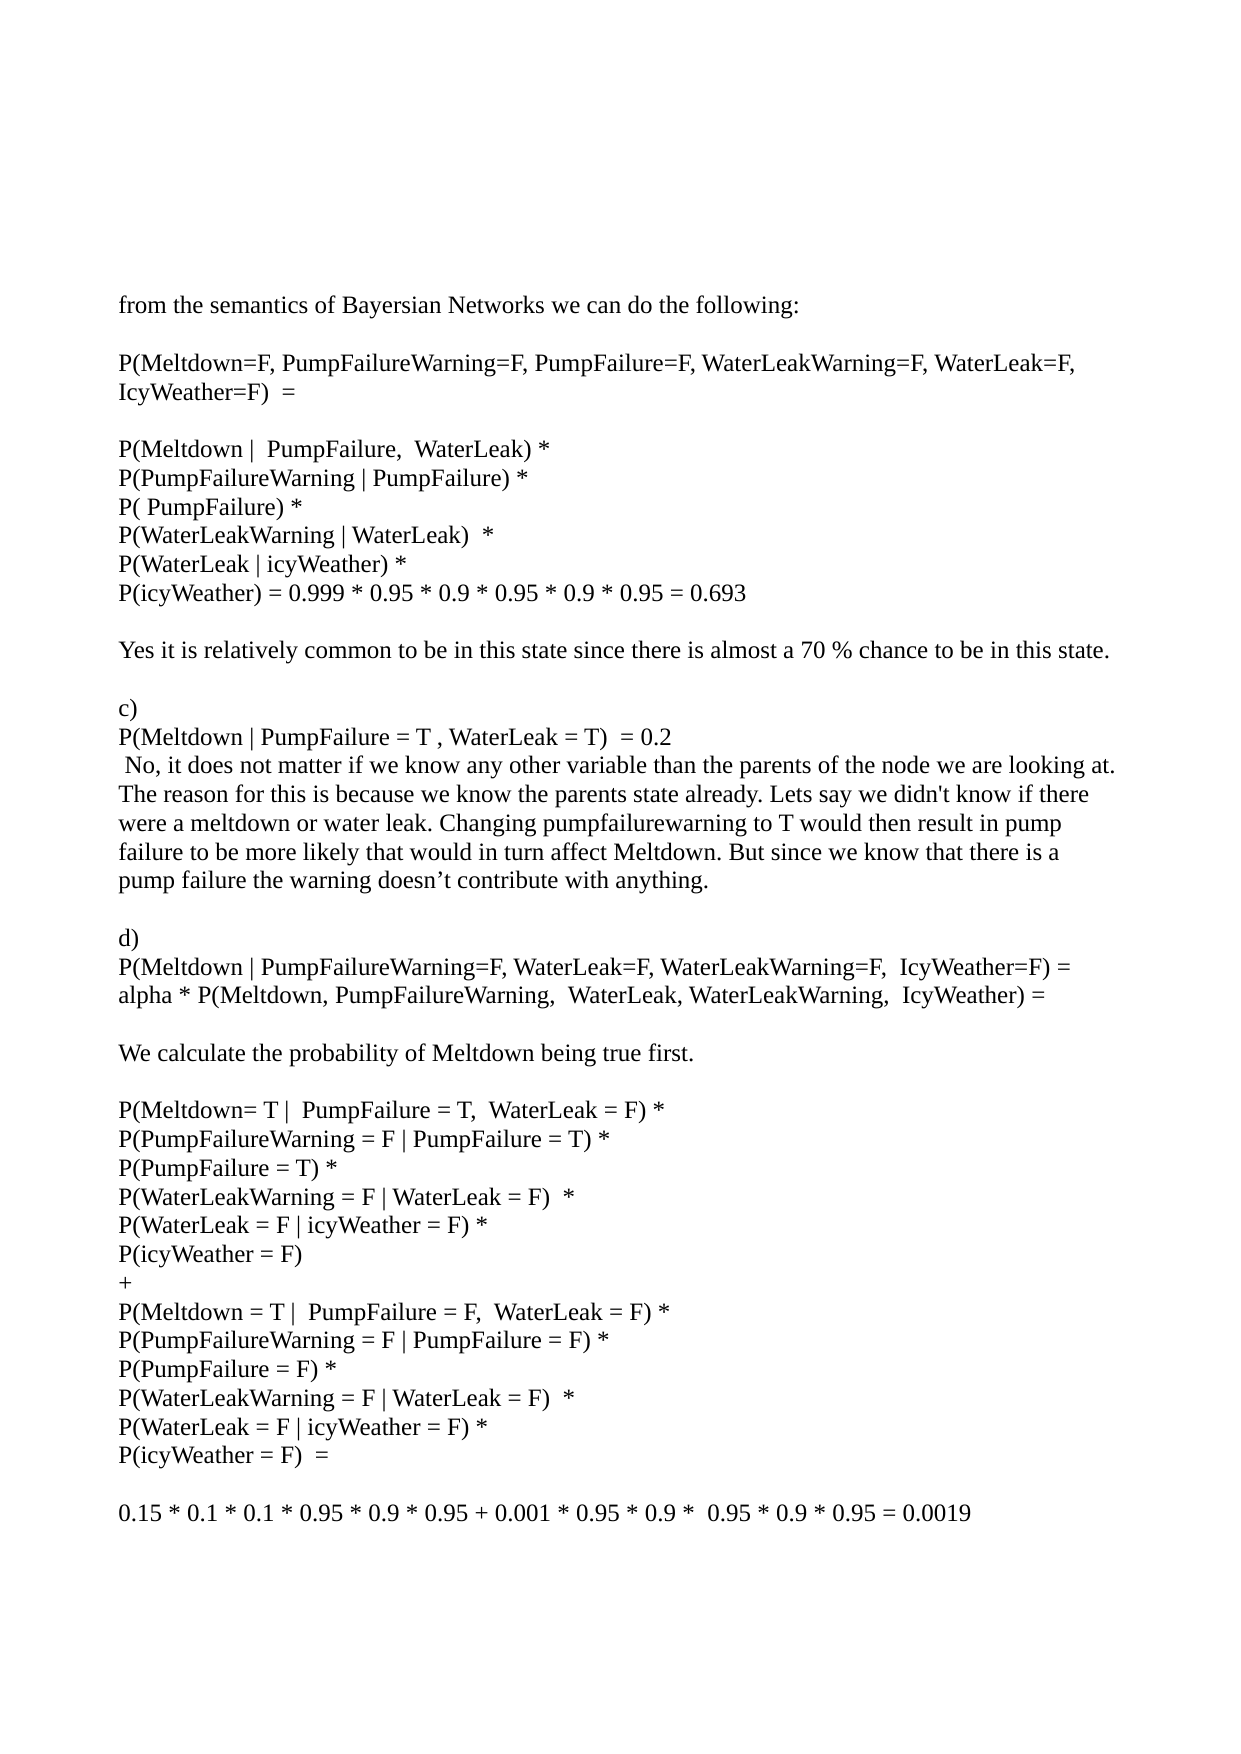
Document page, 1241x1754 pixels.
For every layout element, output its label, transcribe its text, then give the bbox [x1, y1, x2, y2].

text We calculate the probability of Meltdown being true first. [118, 1038, 1122, 1067]
text P(WaterLeakWarning = F | WaterLeak = F) * [118, 1182, 1122, 1211]
text No, it does not matter if we know any other variable than the parents of the node we are looking at. The reason for this is because we know the parents state already. Lets say we didn't know if there were a meltdown or water leak. Changing pumpfailurewarning to T would then result in pump failure to be more likely that would in turn affect Meltdown. But since we know that there is a pump failure the warning doesn’t contribute with anything. [118, 751, 1122, 894]
text P(Meltdown | PumpFailure = T , WaterLeak = T) = 0.2 [118, 722, 1122, 751]
text P(WaterLeakWarning = F | WaterLeak = F) * [118, 1383, 1122, 1412]
text alpha * P(Meltdown, PumpFailureWarning, WaterLeak, WaterLeakWarning, IcyWeather) = [118, 981, 1122, 1009]
text P(PumpFailure = F) * [118, 1354, 1122, 1383]
text from the semantics of Bayersian Networks we can do the following: [118, 291, 1122, 319]
text P(WaterLeak = F | icyWeather = F) * [118, 1412, 1122, 1441]
text c) [118, 693, 1122, 722]
text P(PumpFailure = T) * [118, 1153, 1122, 1182]
text P(icyWeather = F) = [118, 1441, 1122, 1469]
text 0.15 * 0.1 * 0.1 * 0.95 * 0.9 * 0.95 + 0.001 * 0.95 * 0.9 * 0.95 * 0.9 * 0.95 = 0.0019 [118, 1498, 1122, 1527]
text P(WaterLeak = F | icyWeather = F) * [118, 1211, 1122, 1239]
text Yes it is relatively common to be in this state since there is almost a 70 % chance to be in this state. [118, 636, 1122, 664]
text P(Meltdown=F, PumpFailureWarning=F, PumpFailure=F, WaterLeakWarning=F, WaterLeak=F, IcyWeather=F) = [118, 348, 1122, 406]
text P(PumpFailureWarning = F | PumpFailure = T) * [118, 1124, 1122, 1153]
text P(WaterLeak | icyWeather) * [118, 549, 1122, 578]
text P( PumpFailure) * [118, 492, 1122, 521]
text P(icyWeather) = 0.999 * 0.95 * 0.9 * 0.95 * 0.9 * 0.95 = 0.693 [118, 578, 1122, 607]
text + [118, 1268, 1122, 1297]
text P(WaterLeakWarning | WaterLeak) * [118, 521, 1122, 549]
text P(Meltdown= T | PumpFailure = T, WaterLeak = F) * [118, 1096, 1122, 1124]
text P(Meltdown | PumpFailureWarning=F, WaterLeak=F, WaterLeakWarning=F, IcyWeather=F) = [118, 952, 1122, 981]
text P(icyWeather = F) [118, 1239, 1122, 1268]
text P(PumpFailureWarning | PumpFailure) * [118, 463, 1122, 492]
text P(PumpFailureWarning = F | PumpFailure = F) * [118, 1326, 1122, 1354]
text d) [118, 923, 1122, 952]
text P(Meltdown | PumpFailure, WaterLeak) * [118, 434, 1122, 463]
text P(Meltdown = T | PumpFailure = F, WaterLeak = F) * [118, 1297, 1122, 1326]
